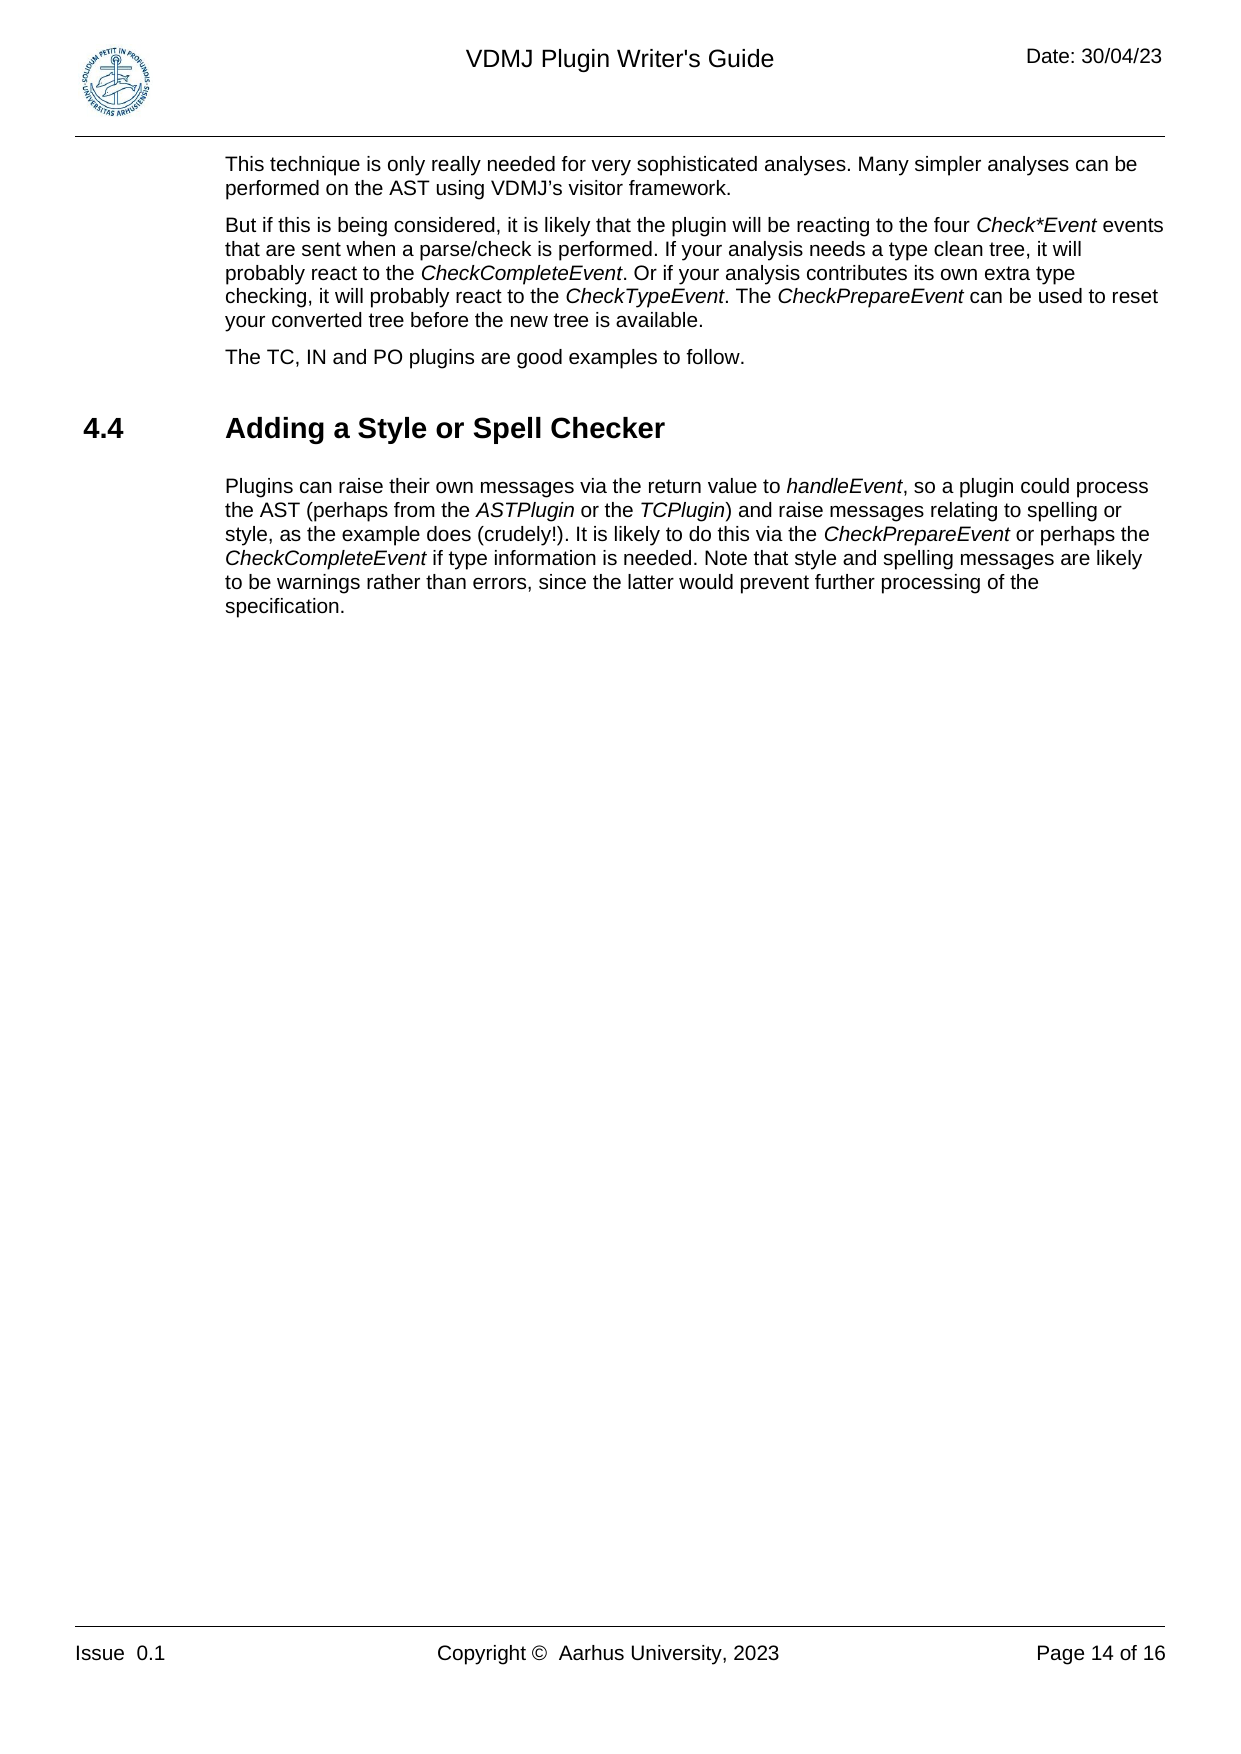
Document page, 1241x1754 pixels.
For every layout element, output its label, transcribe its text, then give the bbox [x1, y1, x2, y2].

text But if this is being considered, it is likely that the plugin will be reacting to the four Check*Event events that are sent when a parse/check is performed. If your analysis needs a type clean tree, it will probably react to the CheckCompleteEvent. Or if your analysis contributes its own extra type checking, it will probably react to the CheckTypeEvent. The CheckPrepareEvent can be used to reset your converted tree before the new tree is available. [225, 213, 1165, 333]
text Plugins can raise their own messages via the return value to handleEvent, so a plugin could process the AST (perhaps from the ASTPlugin or the TCPlugin) and raise messages relating to spelling or style, as the example does (crudely!). It is likely to do this via the CheckPrepareEvent or perhaps the CheckCompleteEvent if type information is needed. Note that style and spelling messages are likely to be warnings rather than errors, since the latter would prevent further processing of the specification. [225, 474, 1165, 618]
picture [78, 44, 153, 120]
text The TC, IN and PO plugins are good examples to follow. [225, 345, 1165, 369]
text This technique is only really needed for very sophisticated analyses. Many simpler analyses can be performed on the AST using VDMJ’s visitor framework. [225, 152, 1165, 200]
subtitle Adding a Style or Spell Checker [75, 412, 1165, 444]
